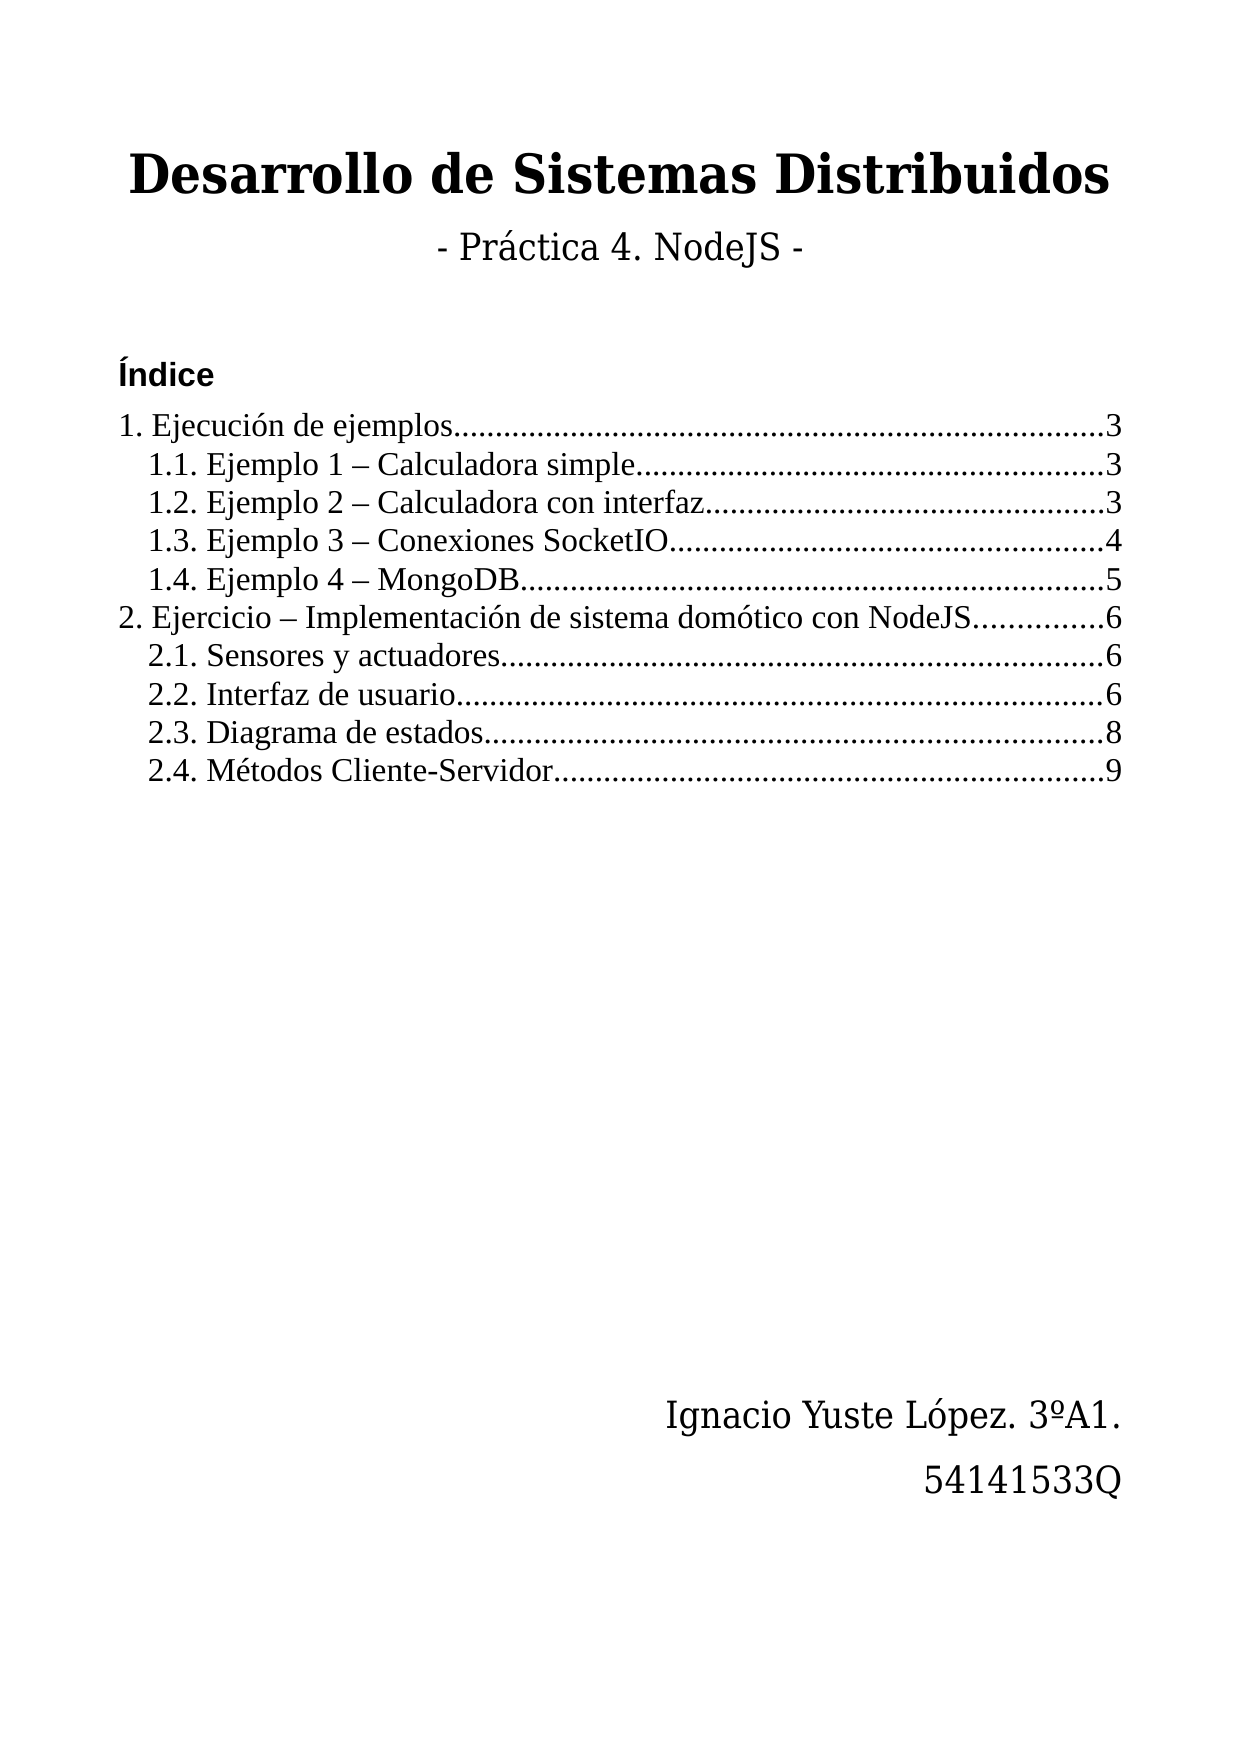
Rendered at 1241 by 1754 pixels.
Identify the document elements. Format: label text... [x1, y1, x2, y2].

text 1. Ejecución de ejemplos. 3 [118, 406, 1122, 444]
subtitle Ignacio Yuste López. 3ºA1. [118, 1394, 1122, 1438]
text 1.4. Ejemplo 4 – MongoDB 5 [148, 559, 1122, 597]
title Desarrollo de Sistemas Distribuidos [118, 143, 1122, 207]
subtitle 54141533Q [118, 1459, 1122, 1502]
text 1.1. Ejemplo 1 – Calculadora simple 3 [148, 444, 1122, 482]
text 2.3. Diagrama de estados. 8 [148, 712, 1122, 751]
text 2.2. Interfaz de usuario. 6 [148, 674, 1122, 712]
text 2.1. Sensores y actuadores. 6 [148, 636, 1122, 674]
text 2. Ejercicio – Implementación de sistema domótico con NodeJS. 6 [118, 597, 1122, 636]
text 2.4. Métodos Cliente-Servidor 9 [148, 751, 1122, 789]
text 1.3. Ejemplo 3 – Conexiones SocketIO 4 [148, 521, 1122, 559]
subtitle Índice [118, 355, 1122, 393]
subtitle - Práctica 4. NodeJS - [118, 226, 1122, 269]
text 1.2. Ejemplo 2 – Calculadora con interfaz 3 [148, 482, 1122, 521]
